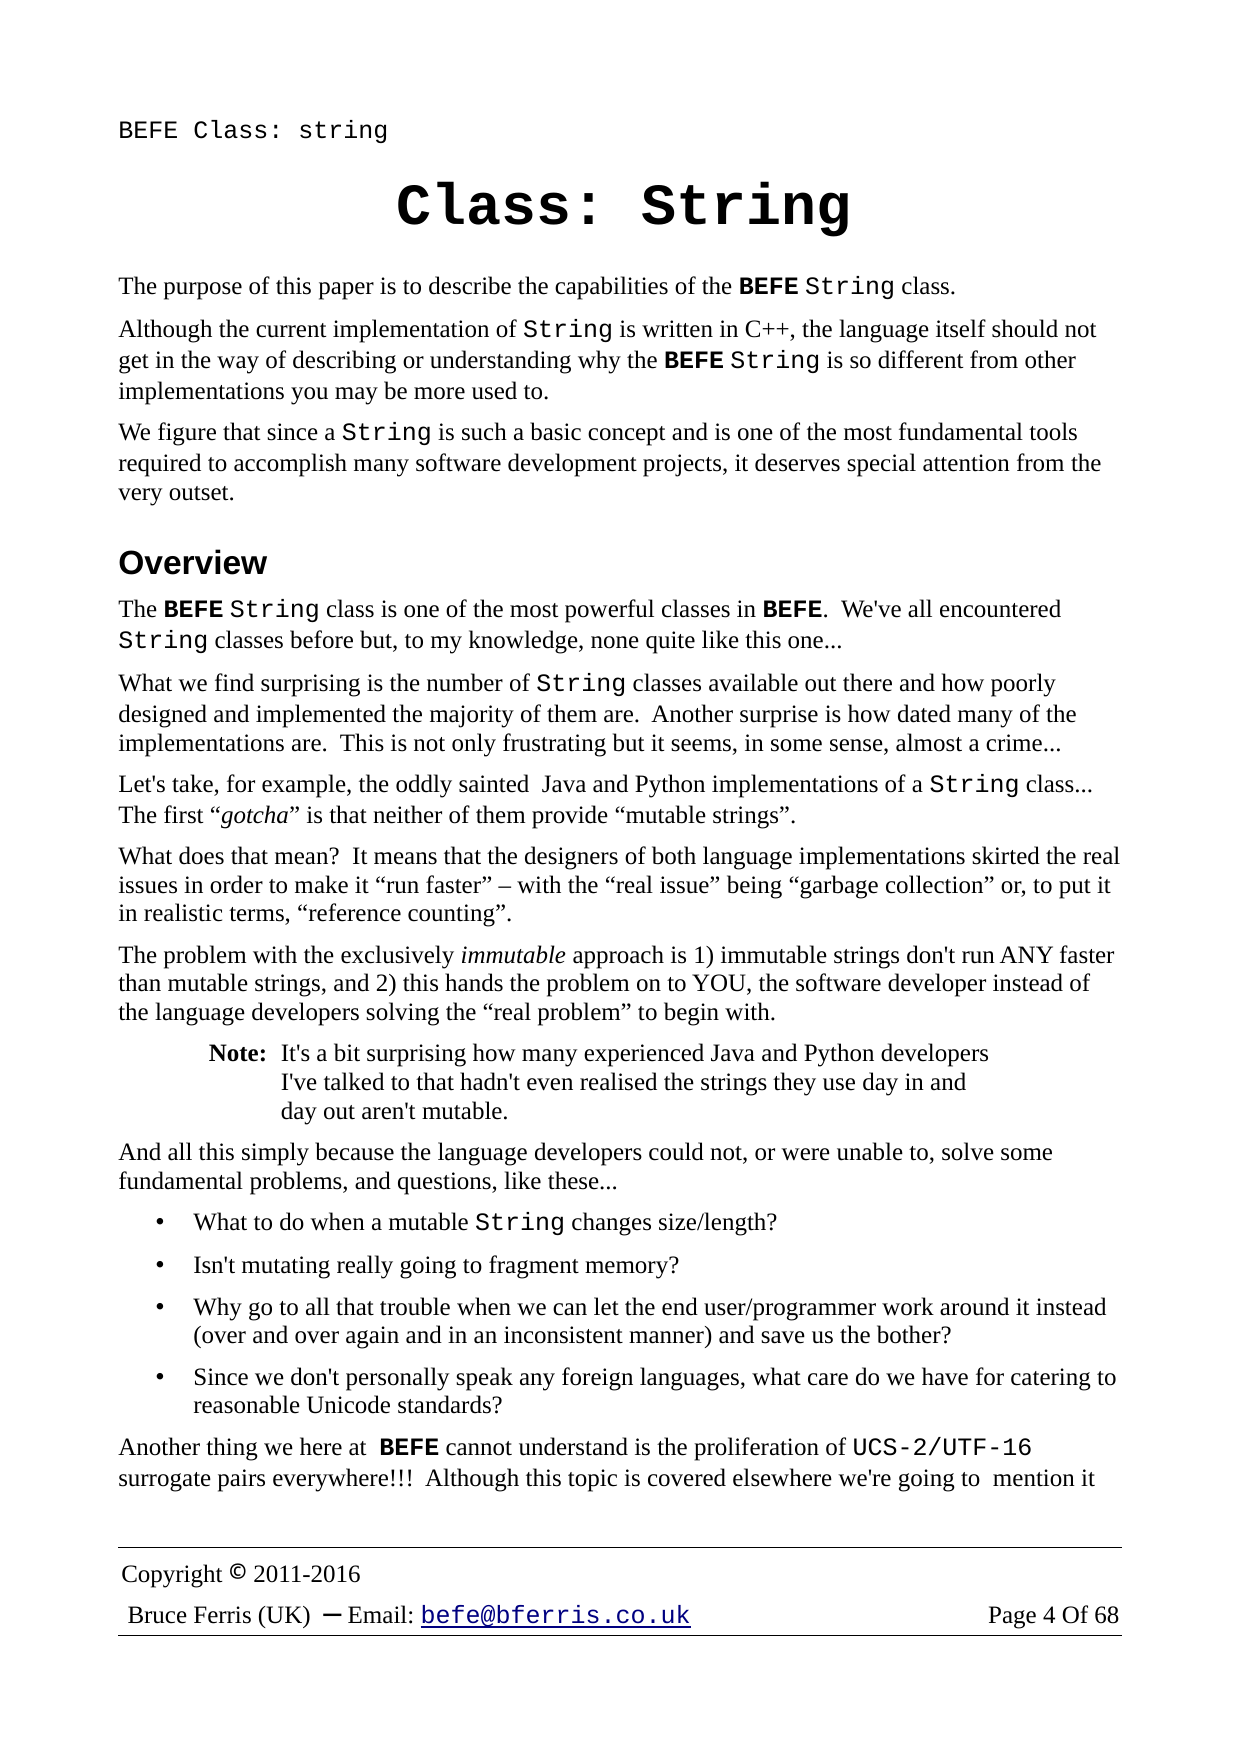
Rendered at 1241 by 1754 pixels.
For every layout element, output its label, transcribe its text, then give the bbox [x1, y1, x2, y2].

text Class: String [396, 176, 1122, 242]
text The BEFE String class is one of the most powerful classes in BEFE. We've all encountered String classes before but, to my knowledge, none quite like this one... [118, 594, 1122, 656]
list Why go to all that trouble when we can let the end user/programmer work around it instead (over and over again and in an inconsistent manner) and save us the bother? [156, 1292, 1122, 1349]
subtitle Overview [118, 543, 1122, 581]
text What we find surprising is the number of String classes available out there and how poorly designed and implemented the majority of them are. Another surprise is how dated many of the implementations are. This is not only frustrating but it seems, in some sense, almost a crime... [118, 668, 1122, 756]
text And all this simply because the language developers could not, or were unable to, solve some fundamental problems, and questions, like these... [118, 1137, 1122, 1195]
text Another thing we here at BEFE cannot understand is the proliferation of UCS-2/UTF-16 surrogate pairs everywhere!!! Although this topic is covered elsewhere we're going to mention it [118, 1432, 1122, 1491]
text Although the current implementation of String is written in C++, the language itself should not get in the way of describing or understanding why the BEFE String is so different from other implementations you may be more used to. [118, 314, 1122, 404]
list What to do when a mutable String changes size/length? [156, 1207, 1122, 1238]
text We figure that since a String is such a basic concept and is one of the most fundamental tools required to accomplish many software development projects, it deserves special attention from the very outset. [118, 417, 1122, 505]
list Isn't mutating really going to fragment memory? [156, 1251, 1122, 1279]
text Let's take, for example, the oddly sainted Java and Python implementations of a String class... The first “gotcha” is that neither of them provide “mutable strings”. [118, 769, 1122, 828]
text Note: It's a bit surprising how many experienced Java and Python developers I've talked to that hadn't even realised the strings they use day in and day out aren't mutable. [209, 1038, 1002, 1125]
list Since we don't personally speak any foreign languages, what care do we have for catering to reasonable Unicode standards? [156, 1362, 1122, 1419]
text The problem with the exclusively immutable approach is 1) immutable strings don't run ANY faster than mutable strings, and 2) this hands the problem on to YOU, the software developer instead of the language developers solving the “real problem” to begin with. [118, 940, 1122, 1026]
text What does that mean? It means that the designers of both language implementations skirted the real issues in order to make it “run faster” – with the “real issue” being “garbage collection” or, to put it in realistic terms, “reference counting”. [118, 841, 1122, 927]
text The purpose of this paper is to describe the capabilities of the BEFE String class. [118, 271, 1122, 302]
